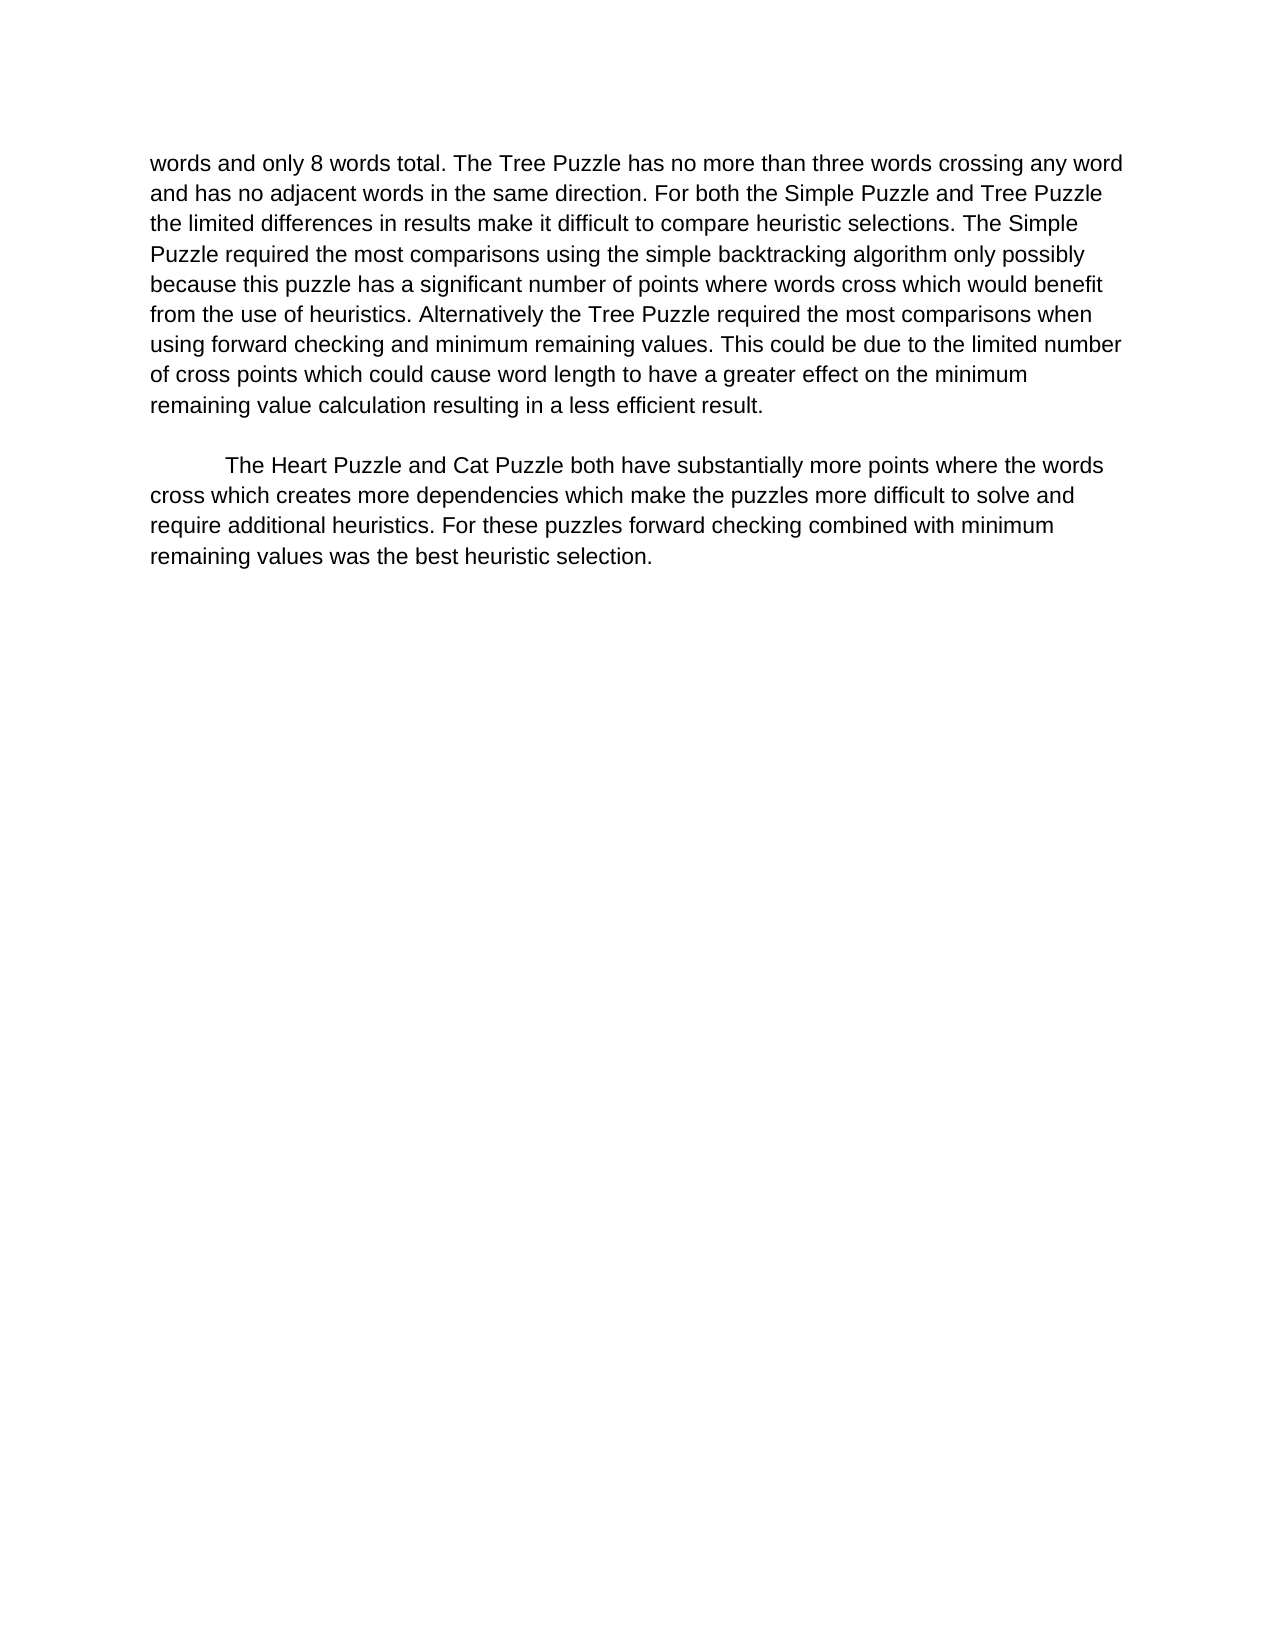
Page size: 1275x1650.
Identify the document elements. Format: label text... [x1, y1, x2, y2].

text words and only 8 words total. The Tree Puzzle has no more than three words crossing any word and has no adjacent words in the same direction. For both the Simple Puzzle and Tree Puzzle the limited differences in results make it difficult to compare heuristic selections. The Simple Puzzle required the most comparisons using the simple backtracking algorithm only possibly because this puzzle has a significant number of points where words cross which would benefit from the use of heuristics. Alternatively the Tree Puzzle required the most comparisons when using forward checking and minimum remaining values. This could be due to the limited number of cross points which could cause word length to have a greater effect on the minimum remaining value calculation resulting in a less efficient result. [150, 150, 1125, 418]
text The Heart Puzzle and Cat Puzzle both have substantially more points where the words cross which creates more dependencies which make the puzzles more difficult to solve and require additional heuristics. For these puzzles forward checking combined with minimum remaining values was the best heuristic selection. [150, 452, 1125, 569]
